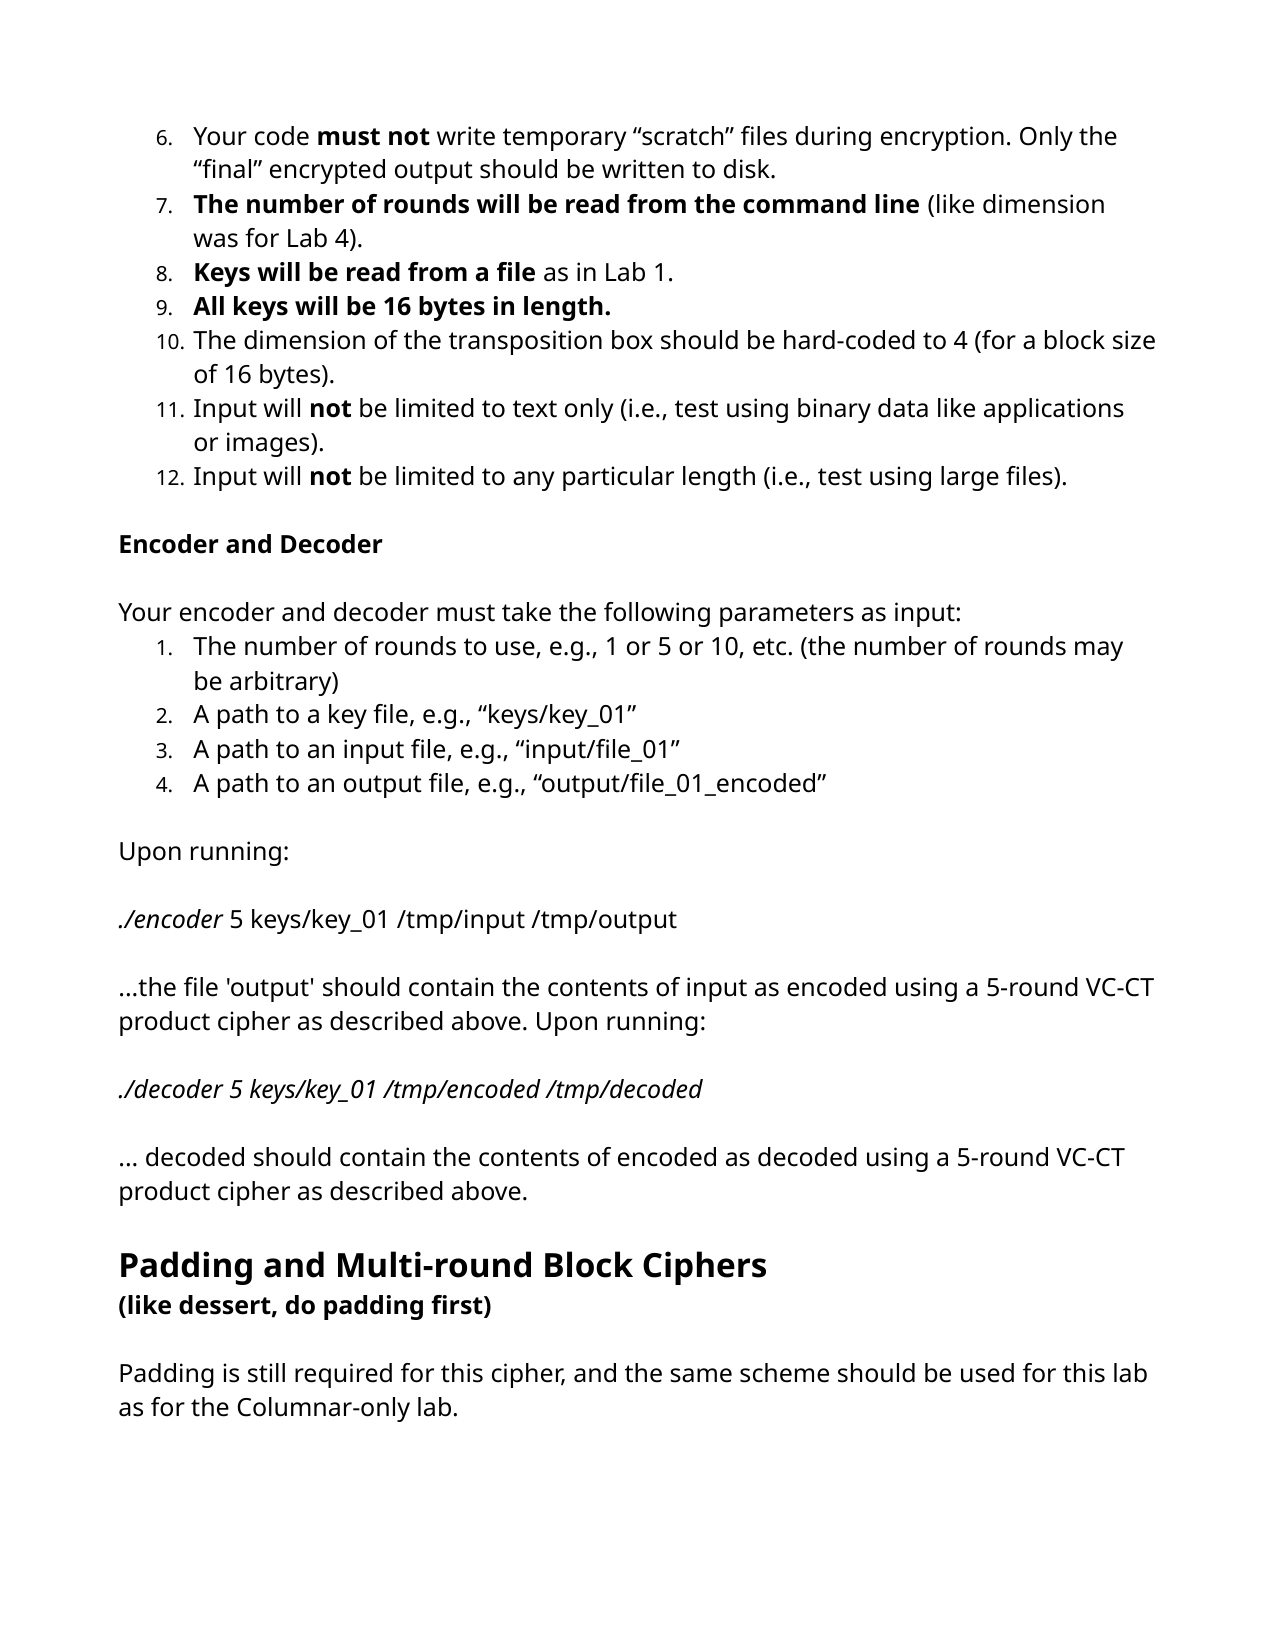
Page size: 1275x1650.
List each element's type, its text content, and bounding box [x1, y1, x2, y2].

text Encoder and Decoder [118, 527, 1157, 561]
list Input will not be limited to text only (i.e., test using binary data like applications or images). [156, 391, 1157, 459]
list Input will not be limited to any particular length (i.e., test using large files). [156, 459, 1157, 493]
list A path to an output file, e.g., “output/file_01_encoded” [156, 765, 1157, 799]
text Padding is still required for this cipher, and the same scheme should be used for this lab as for the Columnar-only lab. [118, 1356, 1157, 1424]
text (like dessert, do padding first) [118, 1288, 1157, 1322]
list Keys will be read from a file as in Lab 1. [156, 254, 1157, 288]
list The dimension of the transposition box should be hard-coded to 4 (for a block size of 16 bytes). [156, 322, 1157, 391]
text Your encoder and decoder must take the following parameters as input: [118, 595, 1157, 629]
text Upon running: [118, 833, 1157, 867]
list Your code must not write temporary “scratch” files during encryption. Only the “final” encrypted output should be written to disk. [156, 118, 1157, 186]
list All keys will be 16 bytes in length. [156, 288, 1157, 322]
text ... decoded should contain the contents of encoded as decoded using a 5-round VC-CT product cipher as described above. [118, 1140, 1157, 1208]
text ./decoder 5 keys/key_01 /tmp/encoded /tmp/decoded [118, 1072, 1157, 1106]
text ./encoder 5 keys/key_01 /tmp/input /tmp/output [118, 902, 1157, 936]
text Padding and Multi-round Block Ciphers [118, 1242, 1157, 1288]
list The number of rounds will be read from the command line (like dimension was for Lab 4). [156, 186, 1157, 254]
text ...the file 'output' should contain the contents of input as encoded using a 5-round VC-CT product cipher as described above. Upon running: [118, 970, 1157, 1038]
list A path to an input file, e.g., “input/file_01” [156, 731, 1157, 765]
list A path to a key file, e.g., “keys/key_01” [156, 697, 1157, 731]
list The number of rounds to use, e.g., 1 or 5 or 10, etc. (the number of rounds may be arbitrary) [156, 629, 1157, 697]
